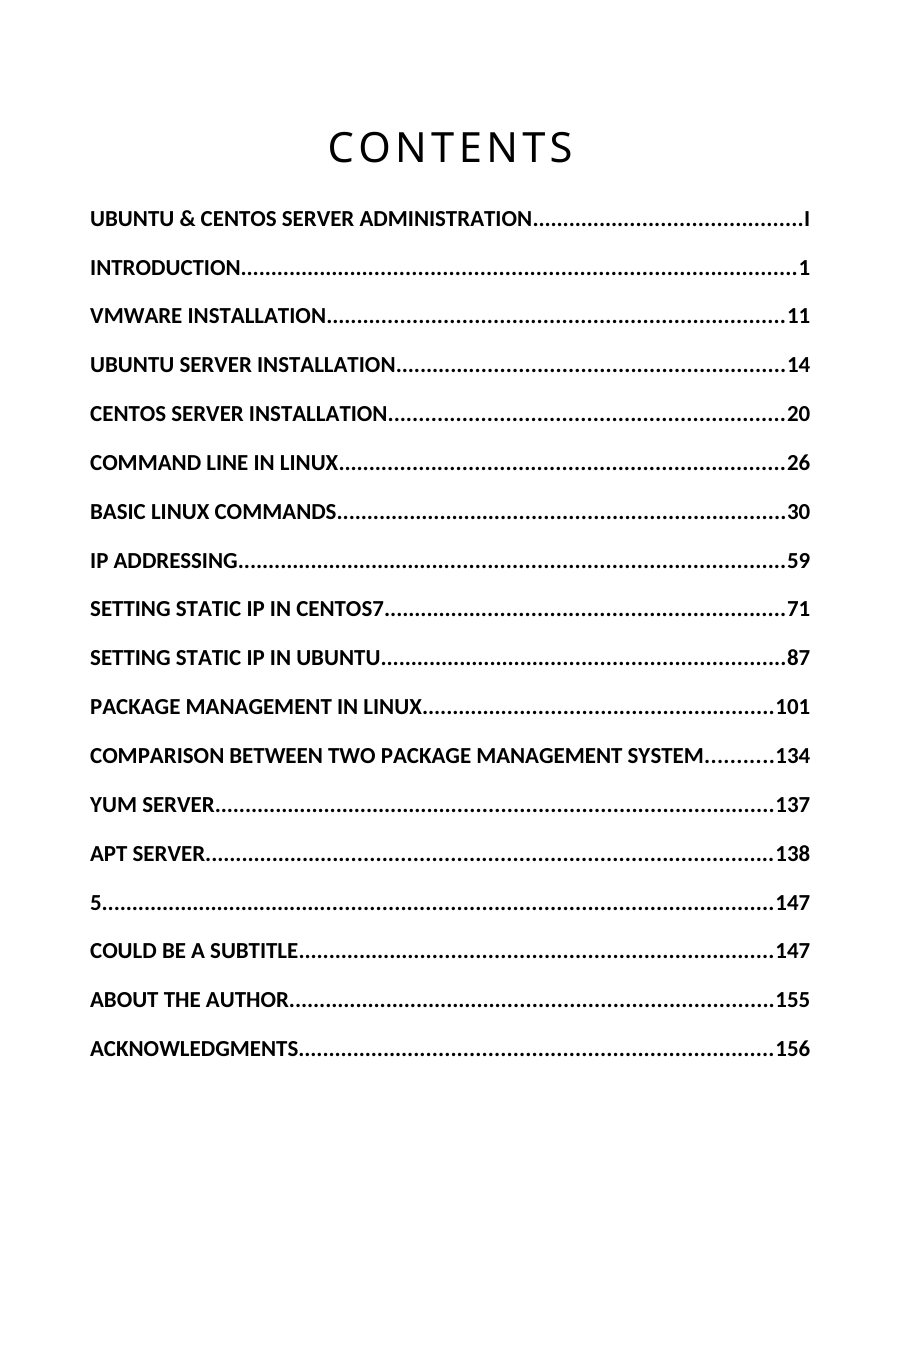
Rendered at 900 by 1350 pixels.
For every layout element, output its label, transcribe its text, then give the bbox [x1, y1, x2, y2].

text CONTENTS [90, 117, 810, 174]
text COMMAND LINE IN LINUX 26 [90, 448, 810, 476]
text SETTING STATIC IP IN ubuntu 87 [90, 643, 810, 671]
text APT SERVER 138 [90, 839, 810, 867]
text Acknowledgments 156 [90, 1034, 810, 1062]
text BASIC LINUX COMMANDS 30 [90, 497, 810, 525]
text VMware Installation 11 [90, 301, 810, 329]
text INTRODUCTION 1 [90, 253, 810, 281]
text SETTING STATIC IP IN CENTOS7 71 [90, 594, 810, 623]
text ABOUT THE AUTHOR 155 [90, 985, 810, 1013]
text Package management in linux 101 [90, 692, 810, 720]
text ip addressing 59 [90, 546, 810, 574]
text YUM SERVER 137 [90, 790, 810, 818]
text could be a subtitle 147 [90, 937, 810, 964]
text 5 147 [90, 888, 810, 916]
text Comparison Between two Package management system 134 [90, 741, 810, 769]
text UBUNTU & CENTOS SERVER ADMINISTRATION i [90, 204, 810, 232]
text Ubuntu Server Installation 14 [90, 350, 810, 378]
text CENTOS Server Installation 20 [90, 399, 810, 427]
